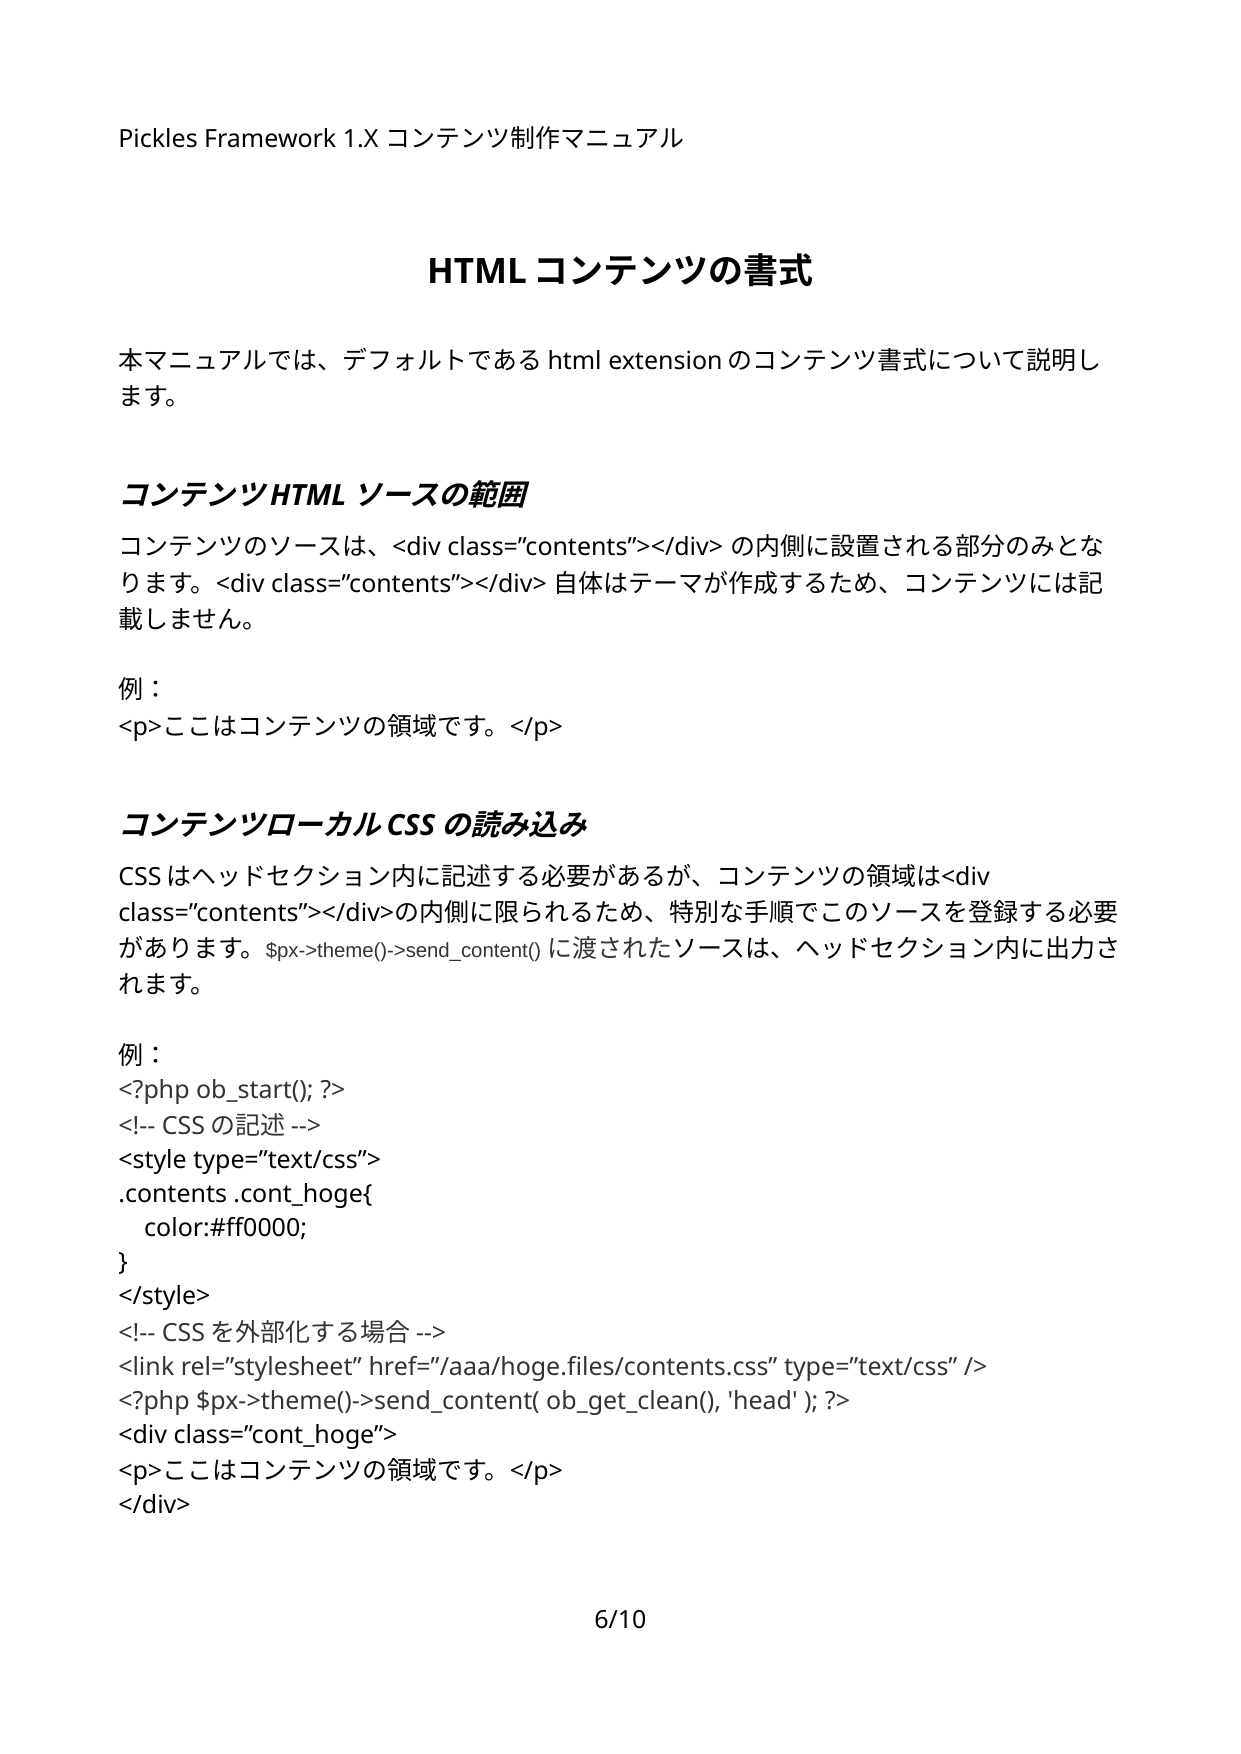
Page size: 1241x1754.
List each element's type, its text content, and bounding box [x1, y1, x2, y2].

text <!-- CSSを外部化する場合 --> [118, 1312, 1122, 1348]
text </div> [118, 1487, 1122, 1521]
text CSSはヘッドセクション内に記述する必要があるが、コンテンツの領域は<div class=”contents”></div>の内側に限られるため、特別な手順でこのソースを登録する必要があります。$px->theme()->send_content() に渡されたソースは、ヘッドセクション内に出力されます。 [118, 856, 1122, 1001]
text <!-- CSSの記述 --> [118, 1106, 1122, 1142]
text <p>ここはコンテンツの領域です。</p> [118, 706, 1122, 742]
text color:#ff0000; [118, 1210, 1122, 1244]
text <p>ここはコンテンツの領域です。</p> [118, 1451, 1122, 1487]
text .contents .cont_hoge{ [118, 1176, 1122, 1210]
text <link rel=”stylesheet” href=”/aaa/hoge.files/contents.css” type=”text/css” /> <?php $px->theme()->send_content( ob_get_clean(), 'head' ); ?> [118, 1348, 1122, 1416]
text 例： [118, 1035, 1122, 1071]
text 例： [118, 670, 1122, 706]
text } [118, 1244, 1122, 1278]
text <?php ob_start(); ?> [118, 1071, 1122, 1106]
text コンテンツのソースは、<div class=”contents”></div> の内側に設置される部分のみとなります。<div class=”contents”></div> 自体はテーマが作成するため、コンテンツには記載しません。 [118, 527, 1122, 636]
text <div class=”cont_hoge”> [118, 1416, 1122, 1451]
text 本マニュアルでは、デフォルトであるhtml extensionのコンテンツ書式について説明します。 [118, 340, 1122, 413]
subtitle コンテンツHTMLソースの範囲 [118, 472, 1122, 514]
text <style type=”text/css”> [118, 1142, 1122, 1176]
subtitle HTMLコンテンツの書式 [118, 243, 1122, 294]
subtitle コンテンツローカルCSSの読み込み [118, 801, 1122, 844]
text </style> [118, 1278, 1122, 1312]
